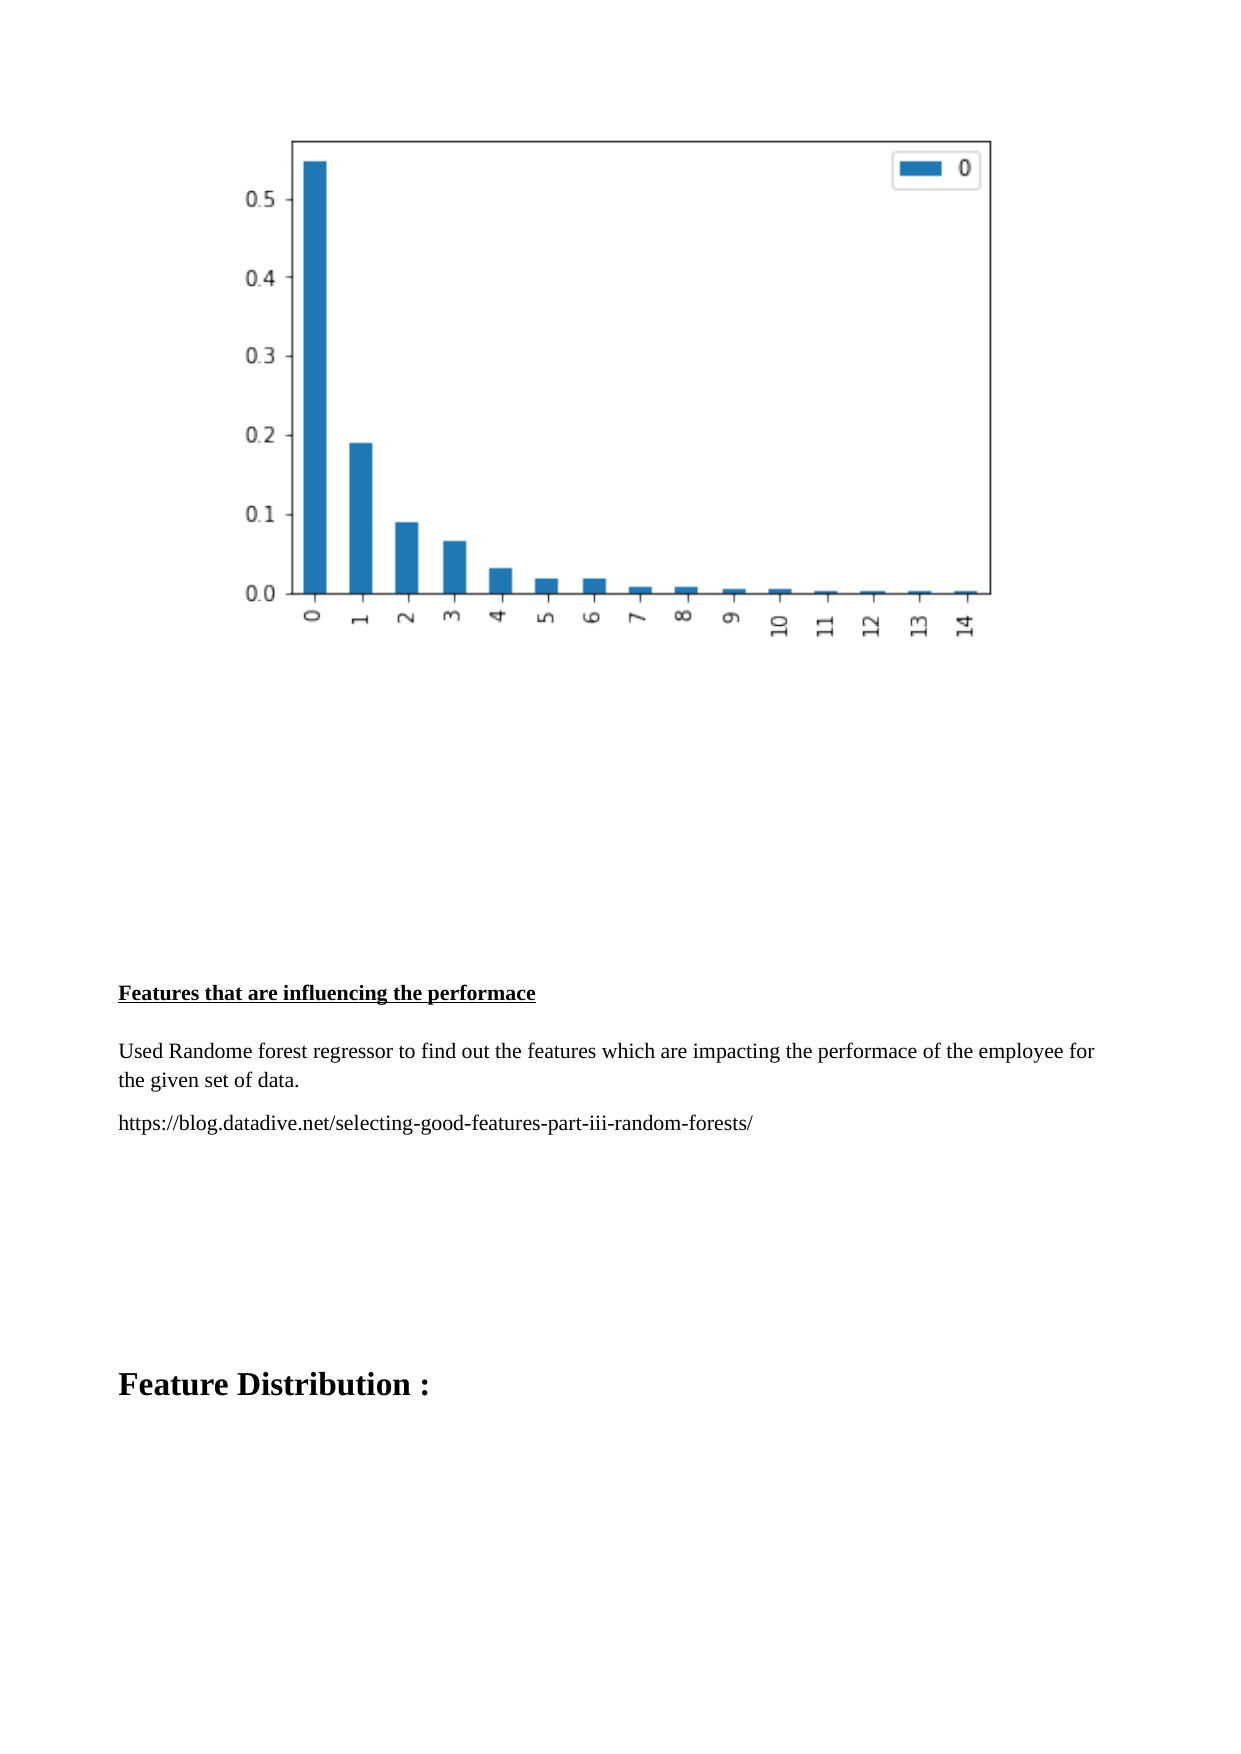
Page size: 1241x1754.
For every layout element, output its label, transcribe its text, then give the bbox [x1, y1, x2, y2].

text Used Randome forest regressor to find out the features which are impacting the performace of the employee for the given set of data. [118, 1005, 1122, 1092]
text Features that are influencing the performace [118, 980, 1122, 1005]
text Feature Distribution : [118, 1364, 1122, 1402]
picture [229, 118, 1011, 650]
text https://blog.datadive.net/selecting-good-features-part-iii-random-forests/ [118, 1110, 1122, 1135]
